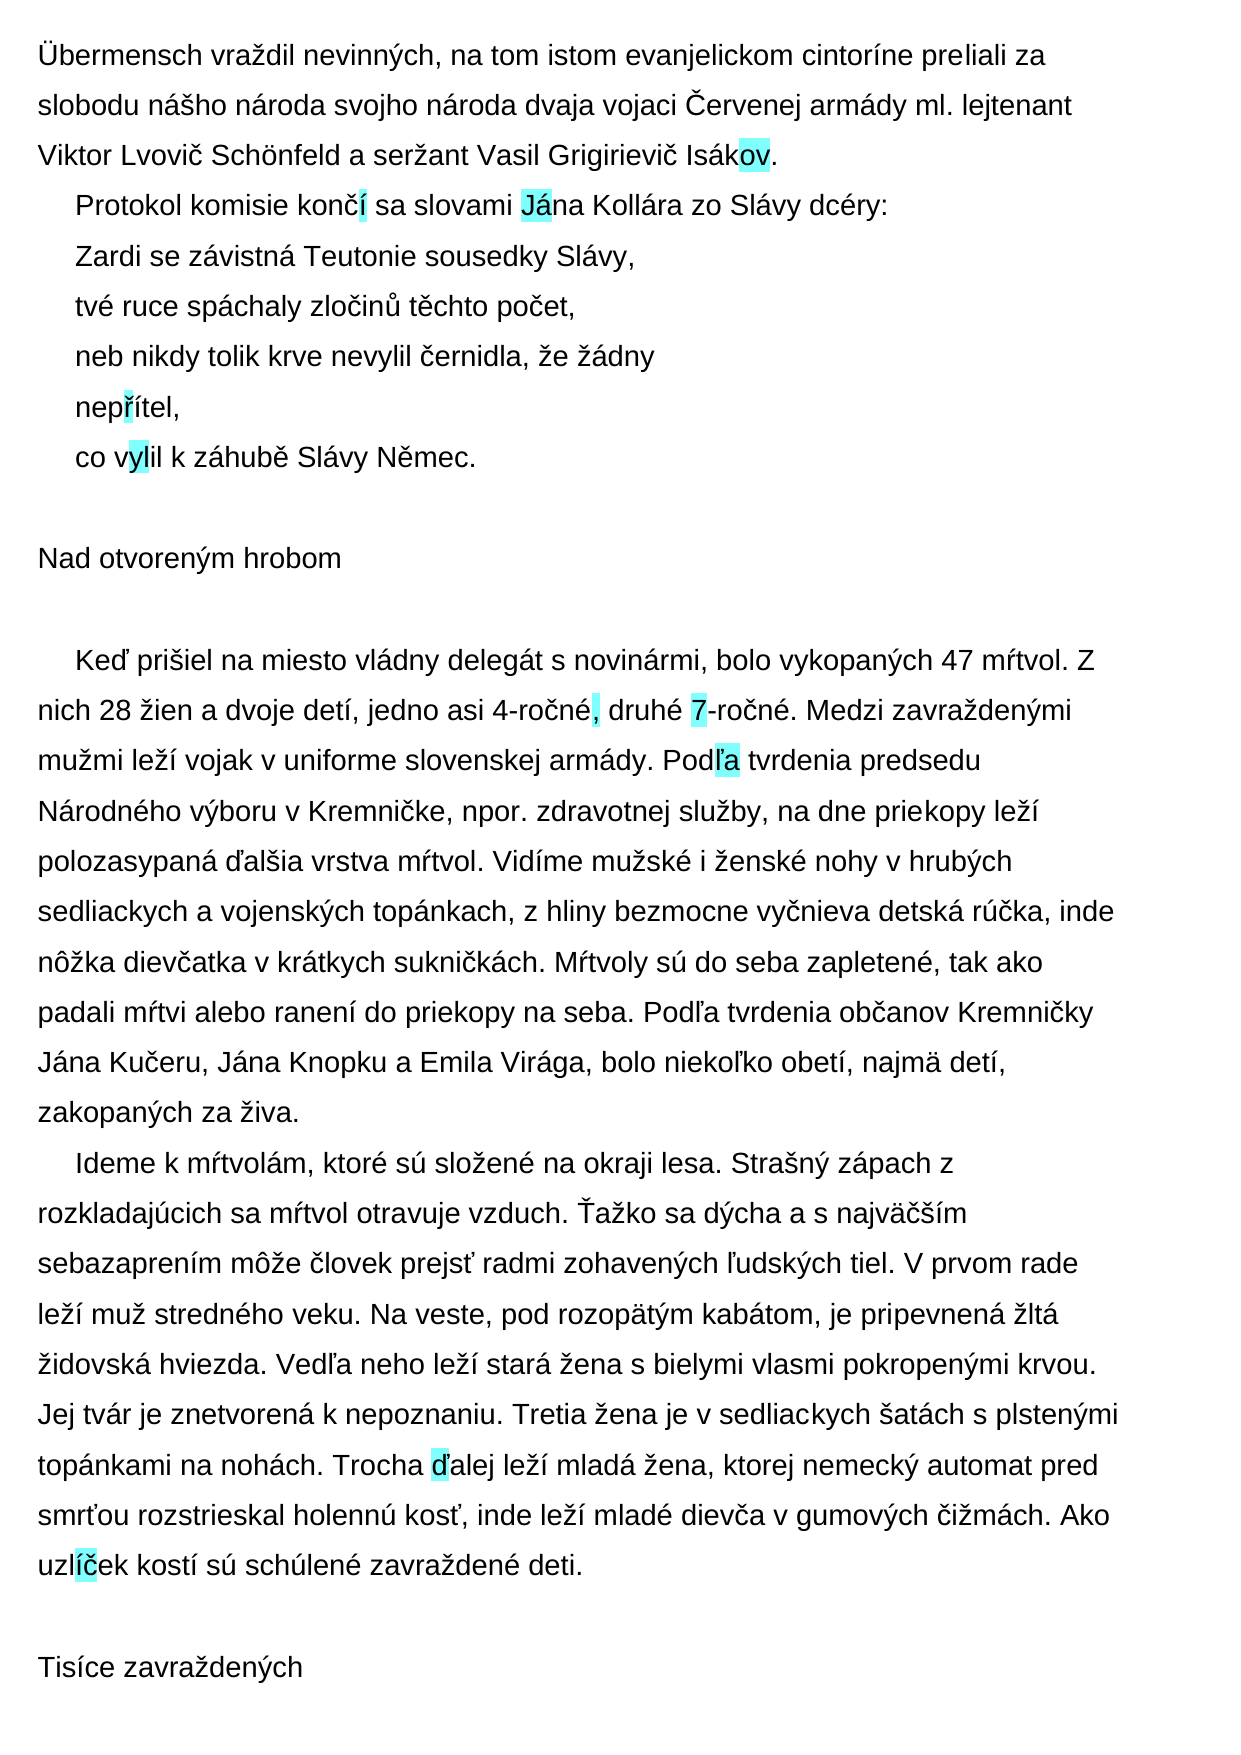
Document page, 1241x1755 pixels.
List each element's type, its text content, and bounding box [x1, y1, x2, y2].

text co vylil k záhubě Slávy Němec. [37, 440, 1130, 473]
text Tisíce zavraždených [37, 1650, 1130, 1683]
text Ideme k mŕtvolám, ktoré sú složené na okraji lesa. Strašný zápach z rozkladajúcich sa mŕtvol otra­vuje vzduch. Ťažko sa dýcha a s najväčším sebazaprením môže človek prejsť radmi zohavených ľudských tiel. V prvom rade leží muž stredného veku. Na veste, pod rozopätým kabátom, je pri­pevnená žltá židovská hviezda. Vedľa neho leží stará žena s bielymi vlasmi pokropenými krvou. Jej tvár je znetvorená k nepoznaniu. Tretia žena je v sedliac­kych šatách s plstenými topánkami na nohách. Tro­cha ďalej leží mladá žena, ktorej nemecký automat pred smrťou rozstrieskal holennú kosť, inde leží mladé dievča v gumových čižmách. Ako uzlíček kostí sú schúlené zavraždené deti. [37, 1146, 1130, 1582]
text Übermensch vraždil nevinných, na tom istom evanjelickom cintoríne pre­liali za slobodu nášho národa svojho národa dvaja vojaci Červenej armády ml. lejtenant Viktor Lvovič Schönfeld a seržant Vasil Grigirievič Isákov. [37, 37, 1130, 172]
text Protokol komisie končí sa slovami Jána Kollára zo Slávy dcéry: [37, 188, 1130, 222]
text Zardi se závistná Teutonie sousedky Slávy, [37, 239, 1130, 272]
text Keď prišiel na miesto vládny delegát s novinármi, bolo vykopaných 47 mŕtvol. Z nich 28 žien a dvoje detí, jedno asi 4-ročné, druhé 7-ročné. Medzi za­vraždenými mužmi leží vojak v uniforme slovenskej armády. Podľa tvrdenia predsedu Národného výboru v Kremničke, npor. zdravotnej služby, na dne prie­kopy leží polozasypaná ďalšia vrstva mŕtvol. Vidíme mužské i ženské nohy v hrubých sedliackych a vo­jenských topánkach, z hliny bezmocne vyčnieva detská rúčka, inde nôžka dievčatka v krátkych sukničkách. Mŕtvoly sú do seba zapletené, tak ako padali mŕtvi alebo ranení do priekopy na seba. Podľa tvrdenia občanov Kremničky Jána Kučeru, Jána Knopku a Emila Virága, bolo niekoľko obetí, najmä detí, zakopaných za živa. [37, 643, 1130, 1129]
text tvé ruce spáchaly zločinů těchto počet, [37, 289, 1130, 323]
text nepřítel, [37, 390, 1130, 423]
text Nad otvoreným hrobom [37, 541, 1130, 575]
text neb nikdy tolik krve nevylil černidla, že žádny [37, 339, 1130, 373]
